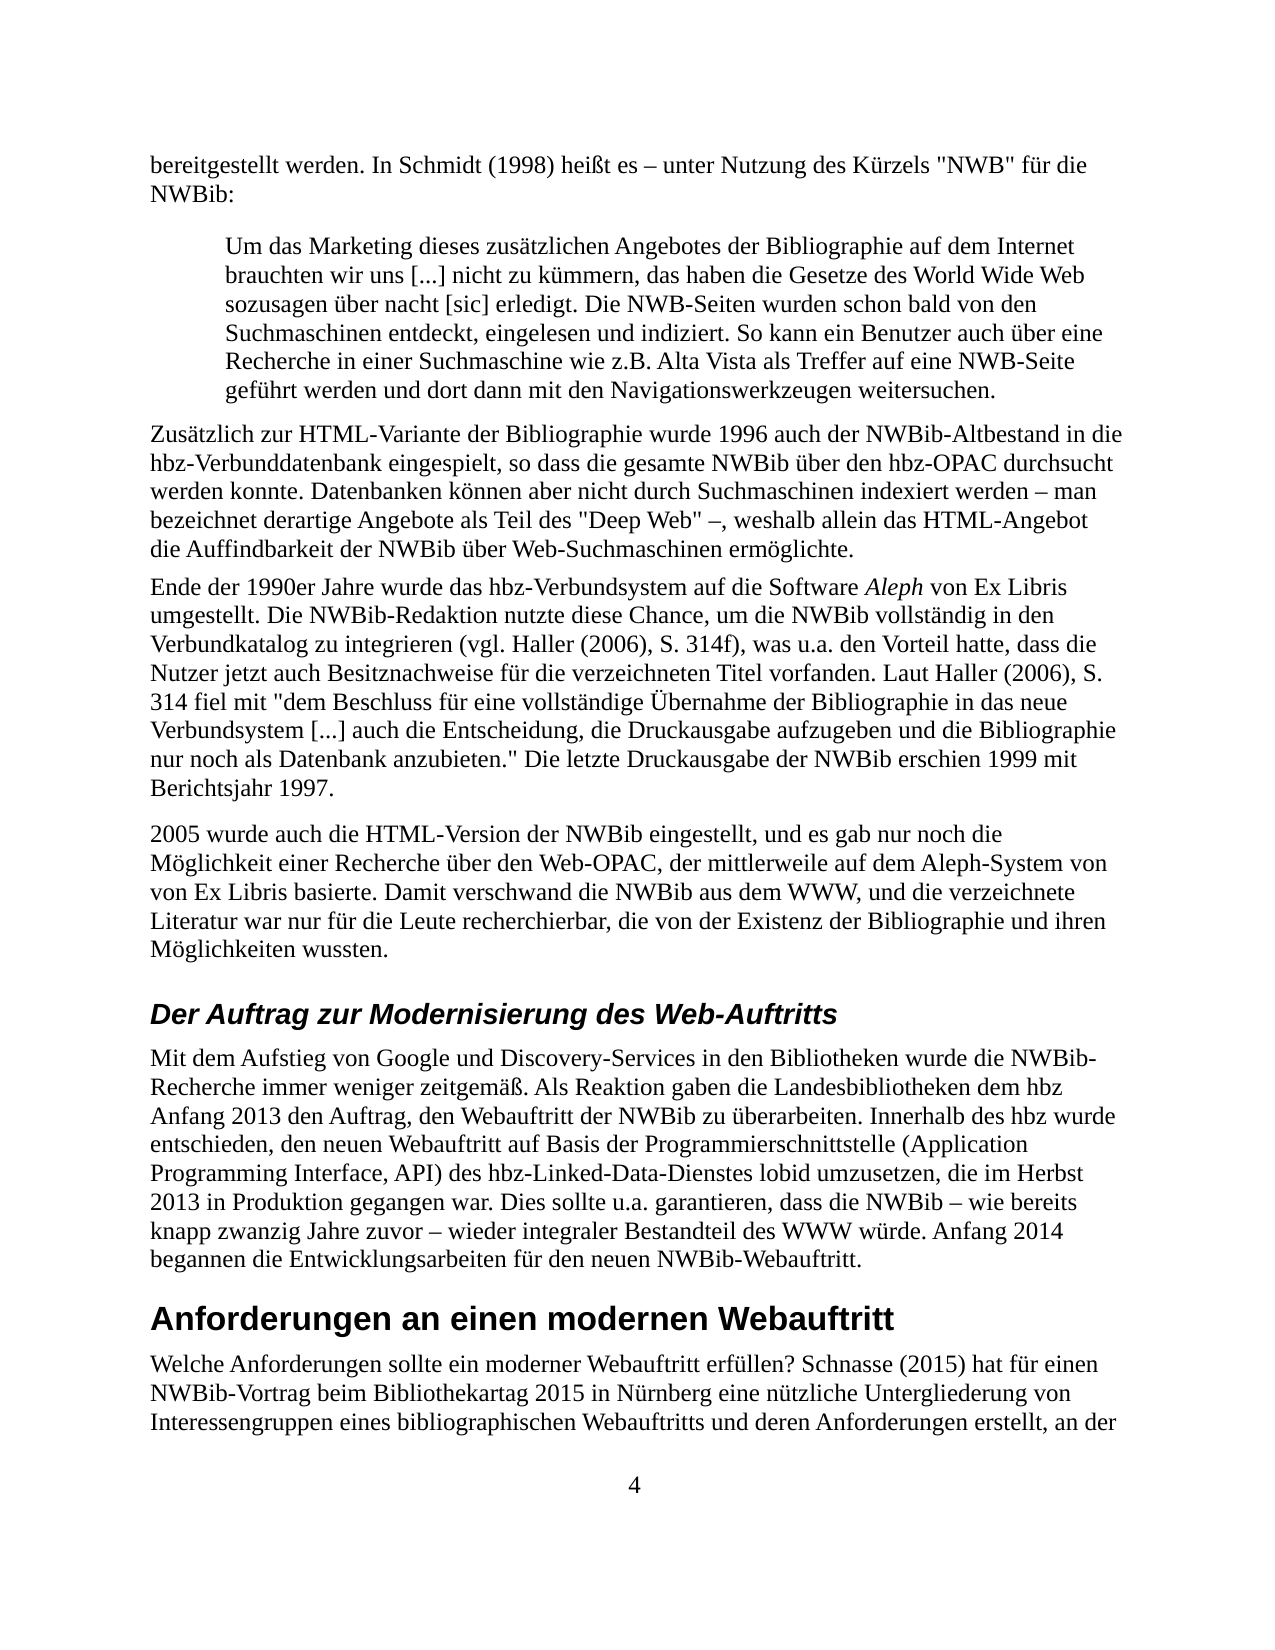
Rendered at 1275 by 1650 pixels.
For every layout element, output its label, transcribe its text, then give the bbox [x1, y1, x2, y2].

text Welche Anforderungen sollte ein moderner Webauftritt erfüllen? Schnasse (2015) hat für einen NWBib-Vortrag beim Bibliothekartag 2015 in Nürnberg eine nützliche Untergliederung von Interessengruppen eines bibliographischen Webauftritts und deren Anforderungen erstellt, an der [150, 1349, 1125, 1436]
text Zusätzlich zur HTML-Variante der Bibliographie wurde 1996 auch der NWBib-Altbestand in die hbz-Verbunddatenbank eingespielt, so dass die gesamte NWBib über den hbz-OPAC durchsucht werden konnte. Datenbanken können aber nicht durch Suchmaschinen indexiert werden – man bezeichnet derartige Angebote als Teil des "Deep Web" –, weshalb allein das HTML-Angebot die Auffindbarkeit der NWBib über Web-Suchmaschinen ermöglichte. [150, 419, 1125, 563]
subtitle Der Auftrag zur Modernisierung des Web-Auftritts [150, 997, 1125, 1031]
text 2005 wurde auch die HTML-Version der NWBib eingestellt, und es gab nur noch die Möglichkeit einer Recherche über den Web-OPAC, der mittlerweile auf dem Aleph-System von von Ex Libris basierte. Damit verschwand die NWBib aus dem WWW, und die verzeichnete Literatur war nur für die Leute recherchierbar, die von der Existenz der Bibliographie und ihren Möglichkeiten wussten. [150, 819, 1125, 963]
text Um das Marketing dieses zusätzlichen Angebotes der Bibliographie auf dem Internet brauchten wir uns [...] nicht zu kümmern, das haben die Gesetze des World Wide Web sozusagen über nacht [sic] erledigt. Die NWB-Seiten wurden schon bald von den Suchmaschinen entdeckt, eingelesen und indiziert. So kann ein Benutzer auch über eine Recherche in einer Suchmaschine wie z.B. Alta Vista als Treffer auf eine NWB-Seite geführt werden und dort dann mit den Navigationswerkzeugen weitersuchen. [225, 231, 1125, 404]
subtitle Anforderungen an einen modernen Webauftritt [150, 1298, 1125, 1337]
text Mit dem Aufstieg von Google und Discovery-Services in den Bibliotheken wurde die NWBib-Recherche immer weniger zeitgemäß. Als Reaktion gaben die Landesbibliotheken dem hbz Anfang 2013 den Auftrag, den Webauftritt der NWBib zu überarbeiten. Innerhalb des hbz wurde entschieden, den neuen Webauftritt auf Basis der Programmierschnittstelle (Application Programming Interface, API) des hbz-Linked-Data-Dienstes lobid umzusetzen, die im Herbst 2013 in Produktion gegangen war. Dies sollte u.a. garantieren, dass die NWBib – wie bereits knapp zwanzig Jahre zuvor – wieder integraler Bestandteil des WWW würde. Anfang 2014 begannen die Entwicklungsarbeiten für den neuen NWBib-Webauftritt. [150, 1043, 1125, 1273]
text bereitgestellt werden. In Schmidt (1998) heißt es – unter Nutzung des Kürzels "NWB" für die NWBib: [150, 150, 1125, 207]
text Ende der 1990er Jahre wurde das hbz-Verbundsystem auf die Software Aleph von Ex Libris umgestellt. Die NWBib-Redaktion nutzte diese Chance, um die NWBib vollständig in den Verbundkatalog zu integrieren (vgl. Haller (2006), S. 314f), was u.a. den Vorteil hatte, dass die Nutzer jetzt auch Besitznachweise für die verzeichneten Titel vorfanden. Laut Haller (2006), S. 314 fiel mit "dem Beschluss für eine vollständige Übernahme der Bibliographie in das neue Verbundsystem [...] auch die Entscheidung, die Druckausgabe aufzugeben und die Bibliographie nur noch als Datenbank anzubieten." Die letzte Druckausgabe der NWBib erschien 1999 mit Berichtsjahr 1997. [150, 572, 1125, 802]
